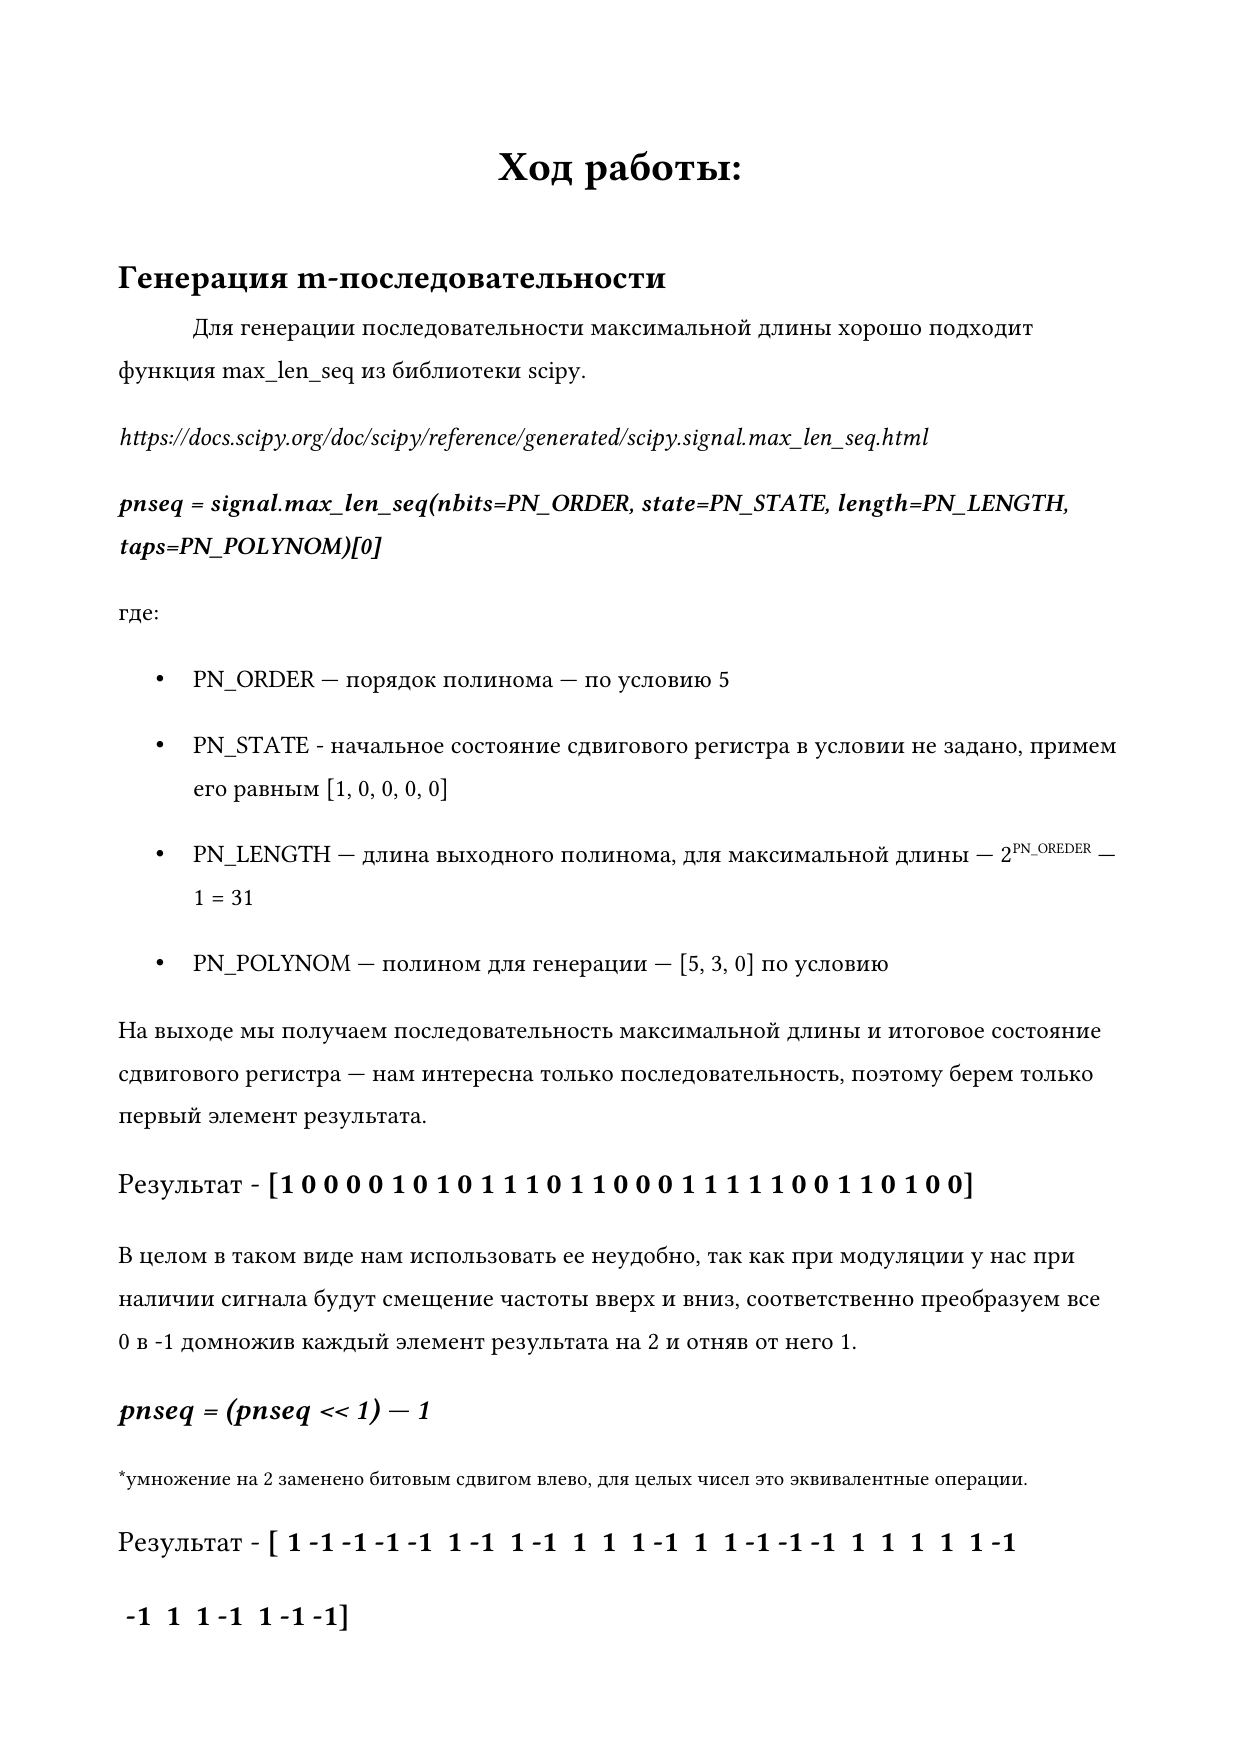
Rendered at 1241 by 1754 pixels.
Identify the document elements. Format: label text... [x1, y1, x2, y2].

text На выходе мы получаем последовательность максимальной длины и итоговое состояние сдвигового регистра — нам интересна только последовательность, поэтому берем только первый элемент результата. [118, 1016, 1122, 1130]
text https://docs.scipy.org/doc/scipy/reference/generated/scipy.signal.max_len_seq.html [118, 423, 1122, 451]
text Результат - [ 1 -1 -1 -1 -1 1 -1 1 -1 1 1 1 -1 1 1 -1 -1 -1 1 1 1 1 1 -1 [118, 1526, 1122, 1559]
text Для генерации последовательности максимальной длины хорошо подходит функция max_len_seq из библиотеки scipy. [118, 309, 1122, 385]
list PN_POLYNOM — полином для генерации — [5, 3, 0] по условию [156, 949, 1122, 978]
subtitle Генерация m-последовательности [118, 258, 1122, 297]
list PN_STATE - начальное состояние сдвигового регистра в условии не задано, примем его равным [1, 0, 0, 0, 0] [156, 731, 1122, 802]
text Результат - [1 0 0 0 0 1 0 1 0 1 1 1 0 1 1 0 0 0 1 1 1 1 1 0 0 1 1 0 1 0 0] [118, 1168, 1122, 1201]
list PN_ORDER — порядок полинома — по условию 5 [156, 665, 1122, 693]
text pnseq = signal.max_len_seq(nbits=PN_ORDER, state=PN_STATE, length=PN_LENGTH, taps=PN_POLYNOM)[0] [118, 489, 1122, 561]
text *умножение на 2 заменено битовым сдвигом влево, для целых чисел это эквивалентные операции. [118, 1466, 1122, 1490]
list PN_LENGTH — длина выходного полинома, для максимальной длины — 2PN_OREDER — 1 = 31 [156, 840, 1122, 912]
text -1 1 1 -1 1 -1 -1] [118, 1599, 1122, 1632]
subtitle Ход работы: [118, 143, 1122, 191]
text В целом в таком виде нам использовать ее неудобно, так как при модуляции у нас при наличии сигнала будут смещение частоты вверх и вниз, соответственно преобразуем все 0 в -1 домножив каждый элемент результата на 2 и отняв от него 1. [118, 1241, 1122, 1355]
text pnseq = (pnseq << 1) — 1 [118, 1393, 1122, 1426]
text где: [118, 598, 1122, 627]
